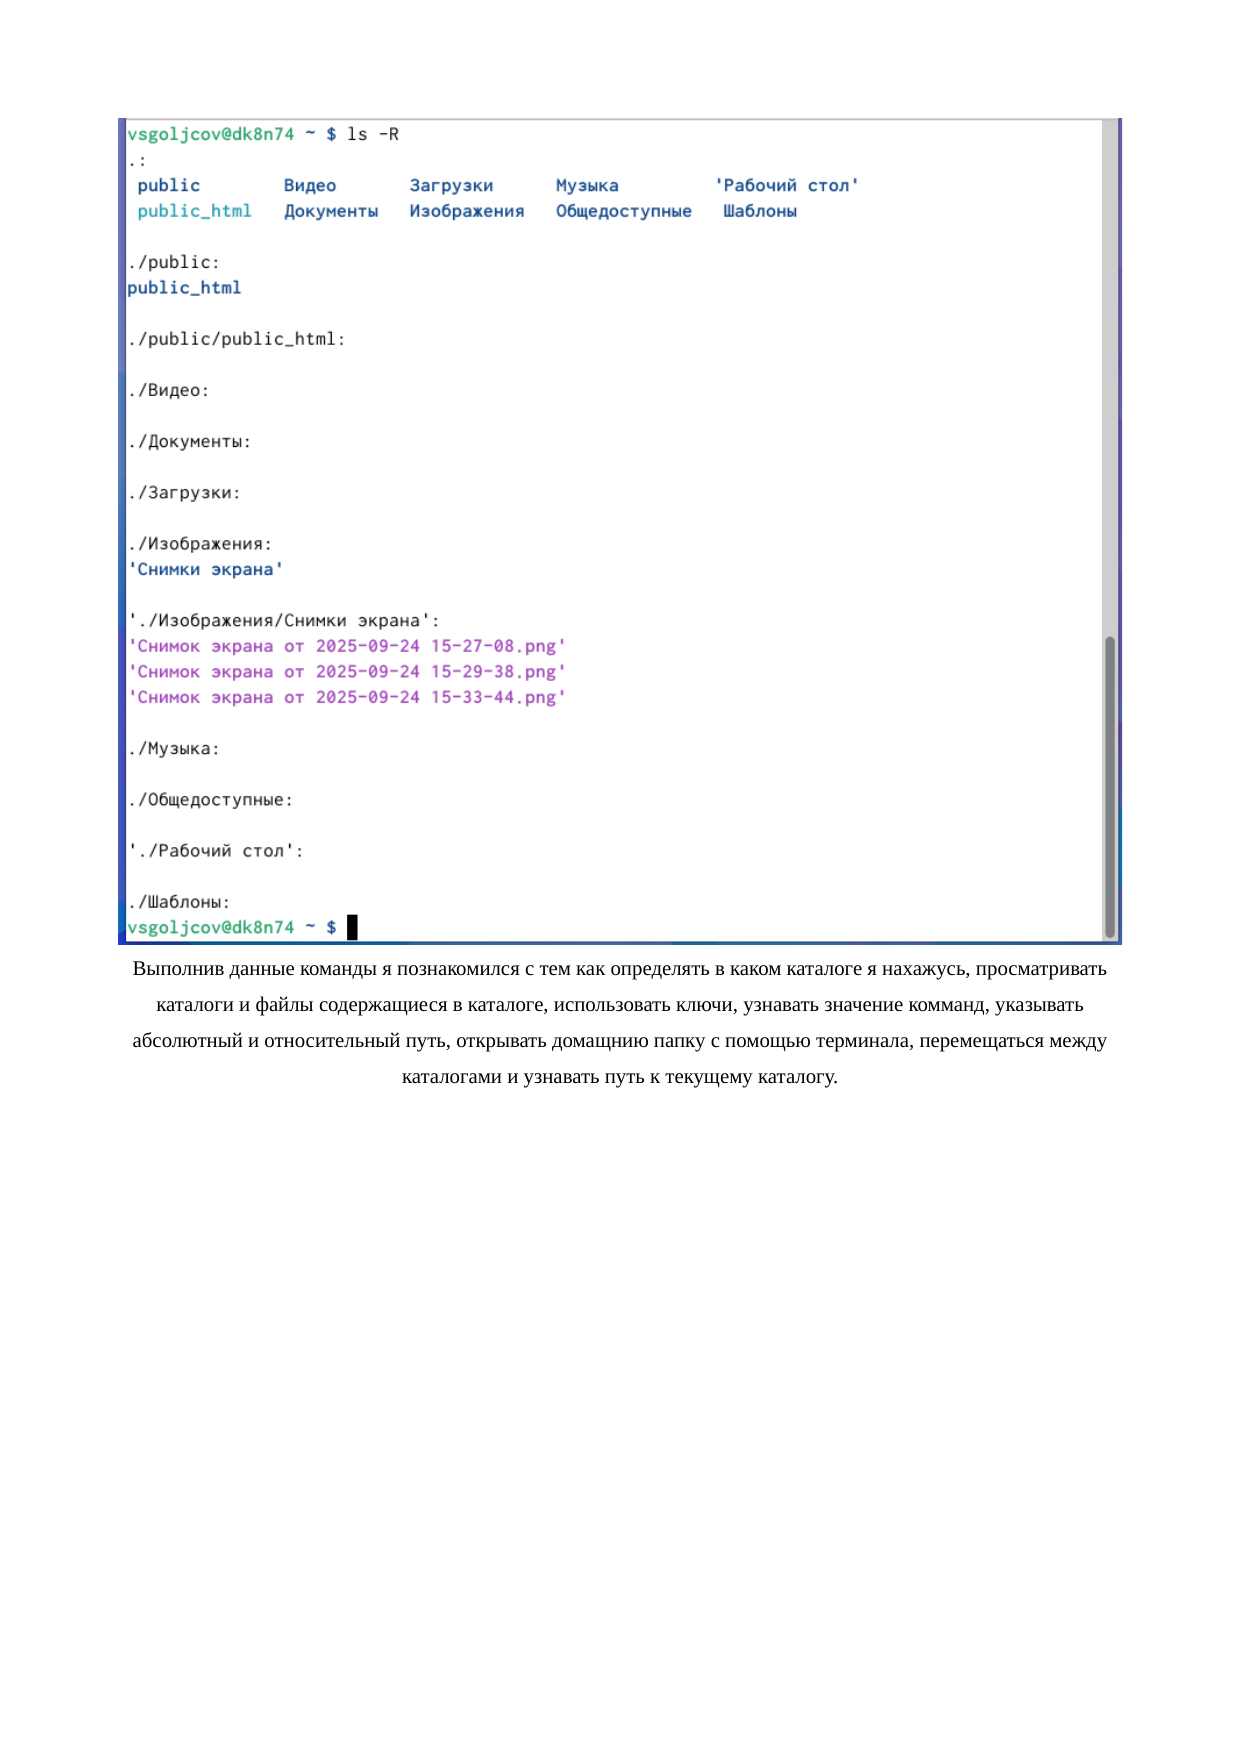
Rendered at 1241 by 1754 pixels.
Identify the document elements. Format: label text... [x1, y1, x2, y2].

picture [118, 118, 1123, 945]
text Выполнив данные команды я познакомился с тем как определять в каком каталоге я нахажусь, просматривать каталоги и файлы содержащиеся в каталоге, использовать ключи, узнавать значение комманд, указывать абсолютный и относительный путь, открывать домащнию папку с помощью терминала, перемещаться между каталогами и узнавать путь к текущему каталогу. [118, 945, 1122, 1088]
